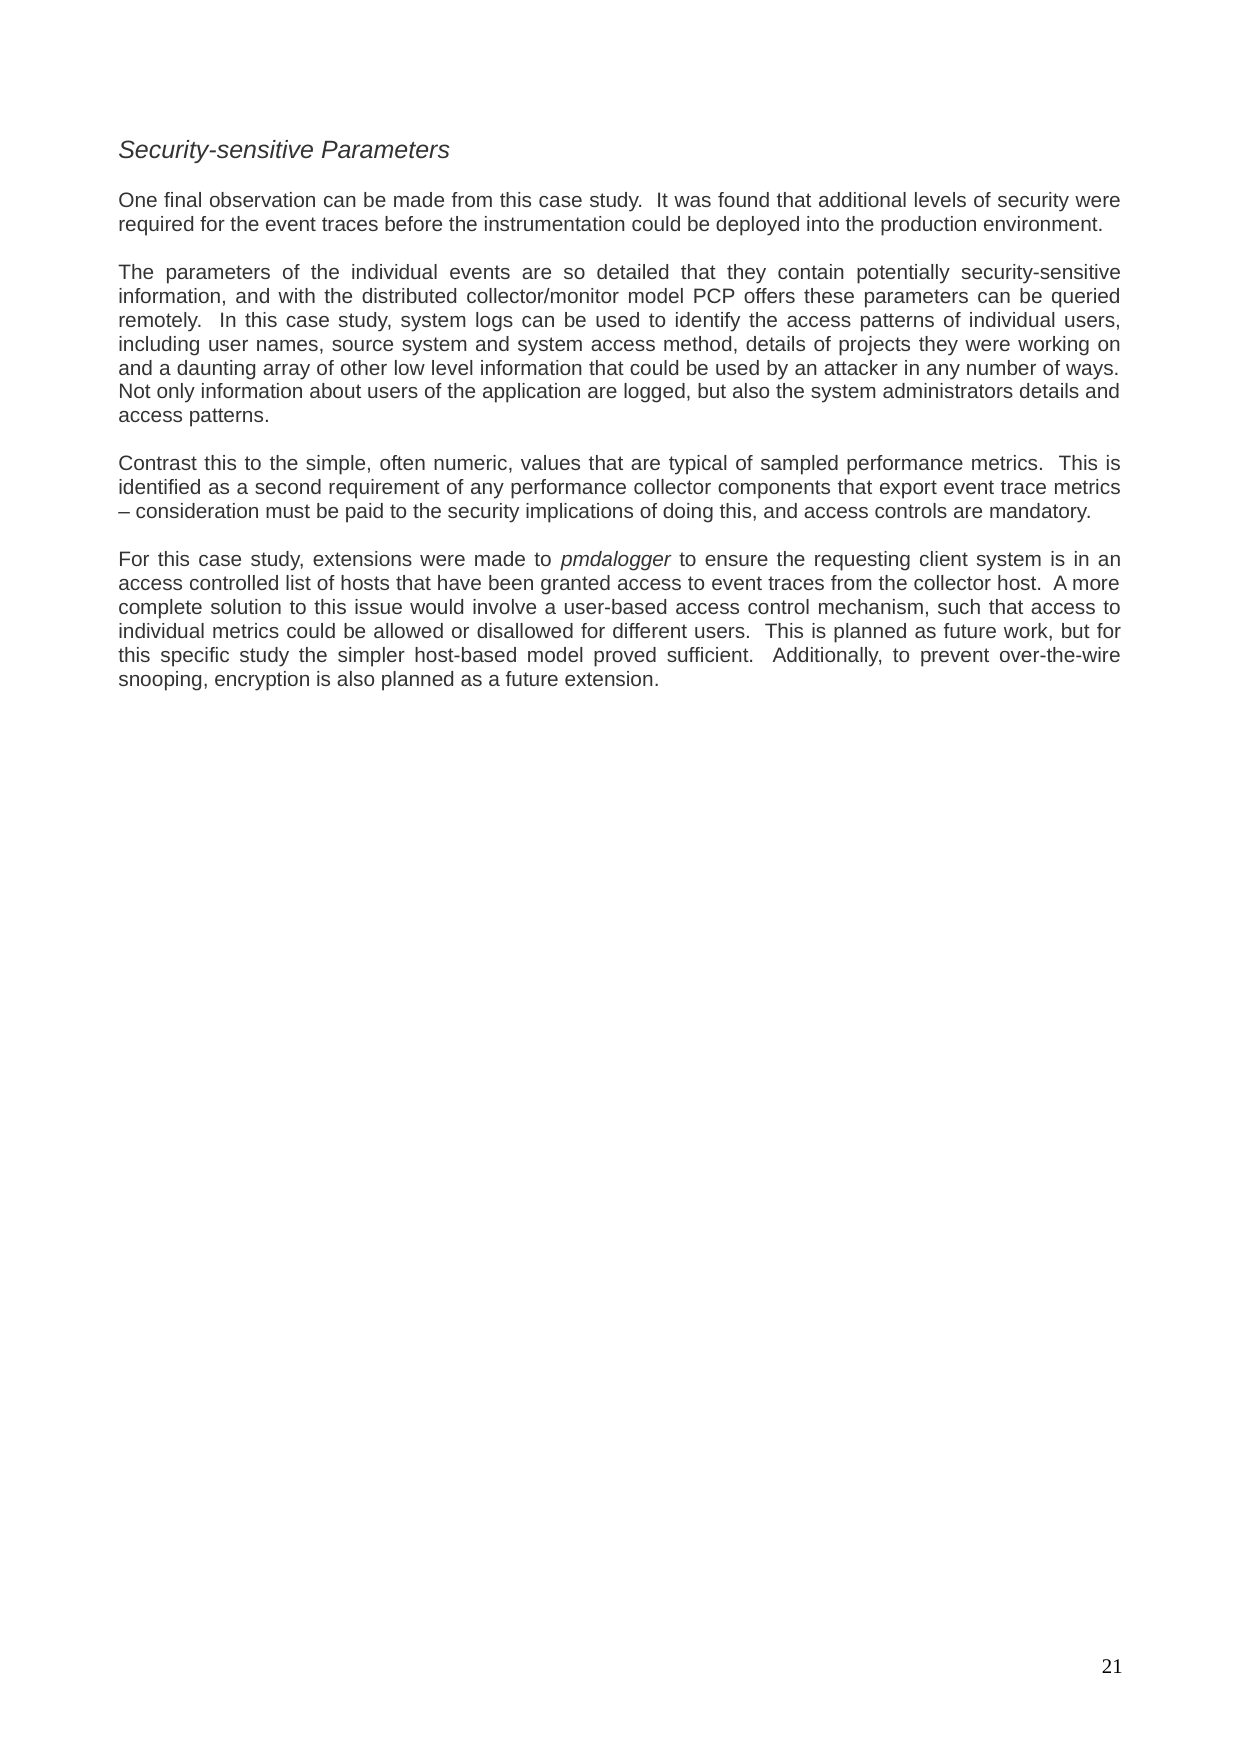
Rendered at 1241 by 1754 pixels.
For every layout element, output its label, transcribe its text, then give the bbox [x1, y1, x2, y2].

text Contrast this to the simple, often numeric, values that are typical of sampled performance metrics. This is identified as a second requirement of any performance collector components that export event trace metrics – consideration must be paid to the security implications of doing this, and access controls are mandatory. [118, 451, 1122, 523]
text One final observation can be made from this case study. It was found that additional levels of security were required for the event traces before the instrumentation could be deployed into the production environment. [118, 188, 1122, 236]
text For this case study, extensions were made to pmdalogger to ensure the requesting client system is in an access controlled list of hosts that have been granted access to event traces from the collector host. A more complete solution to this issue would involve a user-based access control mechanism, such that access to individual metrics could be allowed or disallowed for different users. This is planned as future work, but for this specific study the simpler host-based model proved sufficient. Additionally, to prevent over-the-wire snooping, encryption is also planned as a future extension. [118, 547, 1122, 691]
text The parameters of the individual events are so detailed that they contain potentially security-sensitive information, and with the distributed collector/monitor model PCP offers these parameters can be queried remotely. In this case study, system logs can be used to identify the access patterns of individual users, including user names, source system and system access method, details of projects they were working on and a daunting array of other low level information that could be used by an attacker in any number of ways. Not only information about users of the application are logged, but also the system administrators details and access patterns. [118, 259, 1122, 427]
text Security-sensitive Parameters [118, 135, 1122, 164]
